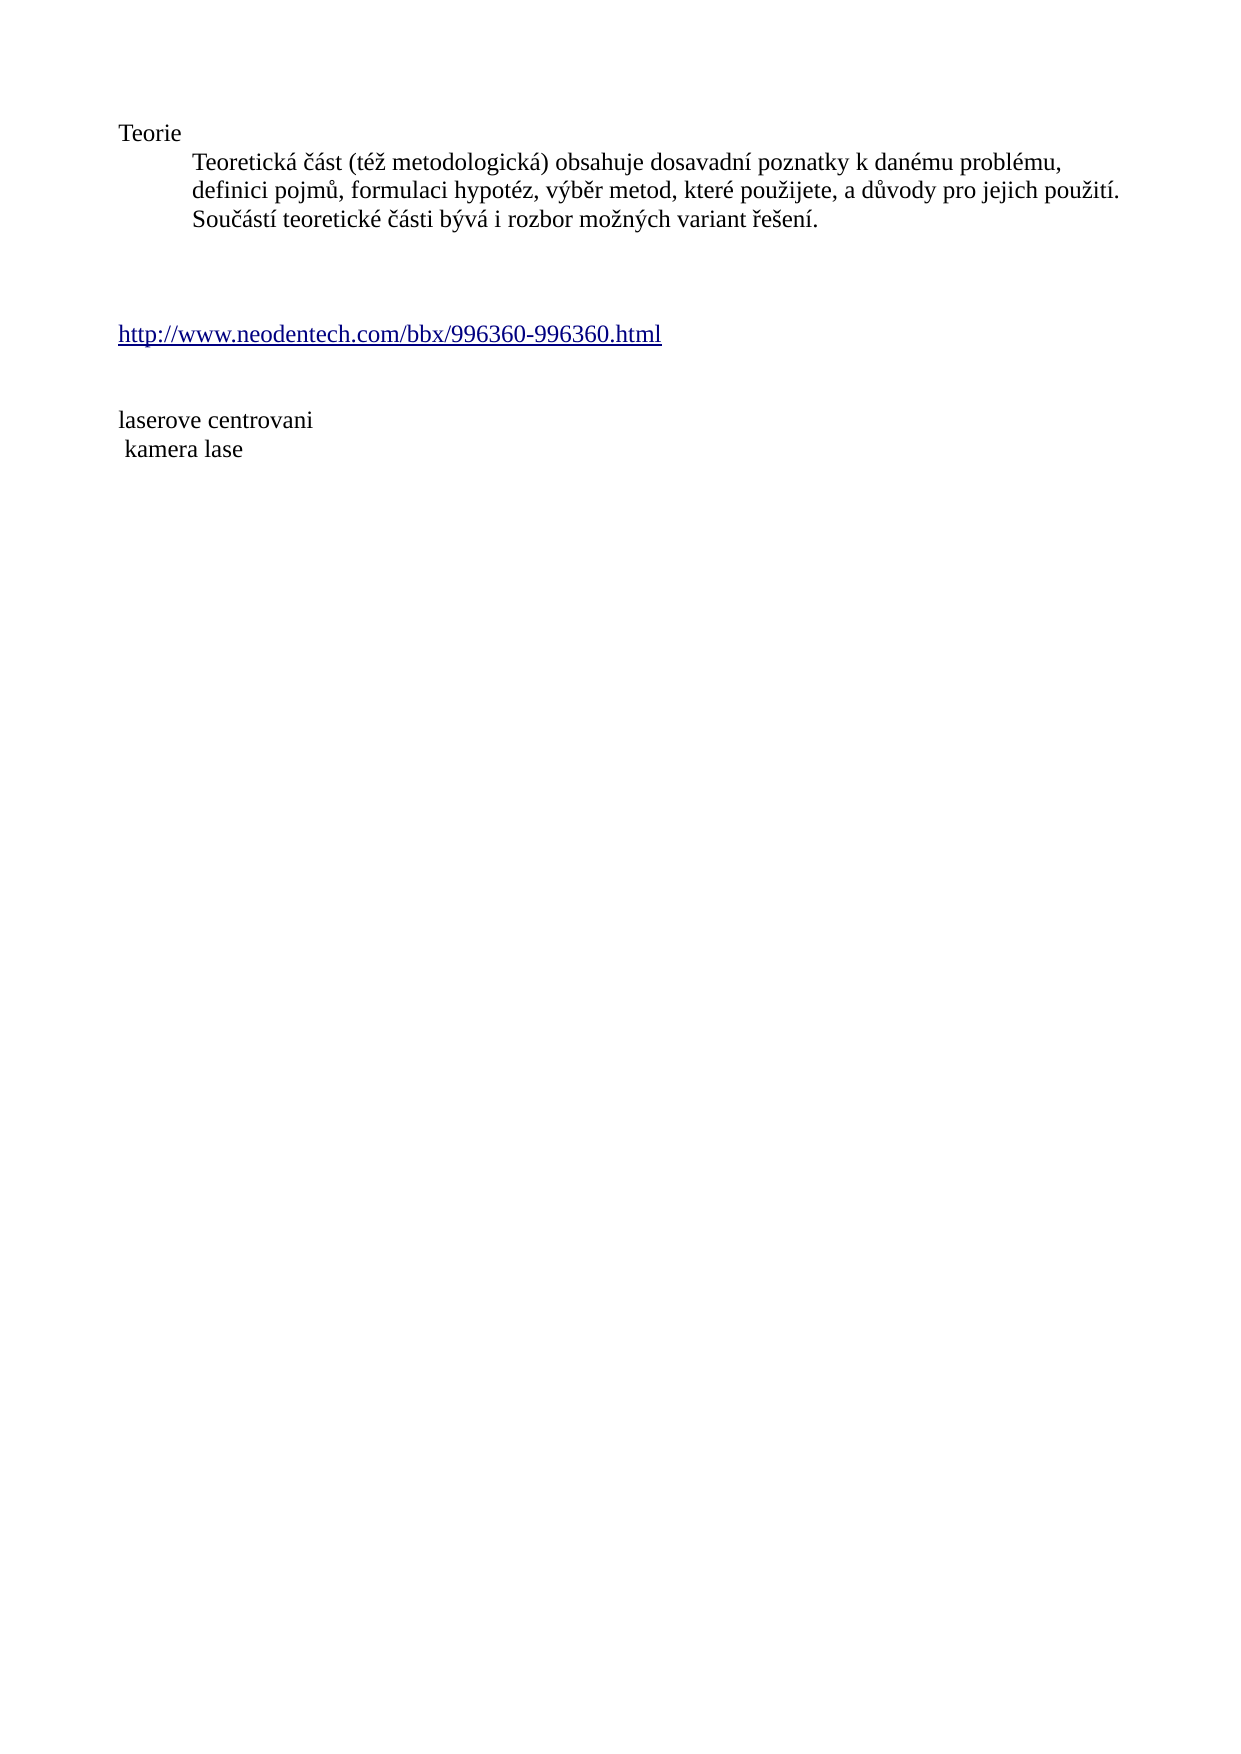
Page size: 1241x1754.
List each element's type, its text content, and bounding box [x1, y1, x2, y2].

text laserove centrovani [118, 406, 1122, 434]
text Teoretická část (též metodologická) obsahuje dosavadní poznatky k danému problému, definici pojmů, formulaci hypotéz, výběr metod, které použijete, a důvody pro jejich použití. Součástí teoretické části bývá i rozbor možných variant řešení. [192, 147, 1122, 233]
text kamera lase [118, 434, 1122, 463]
text Teorie [118, 118, 1122, 147]
text http://www.neodentech.com/bbx/996360-996360.html [118, 319, 1122, 348]
